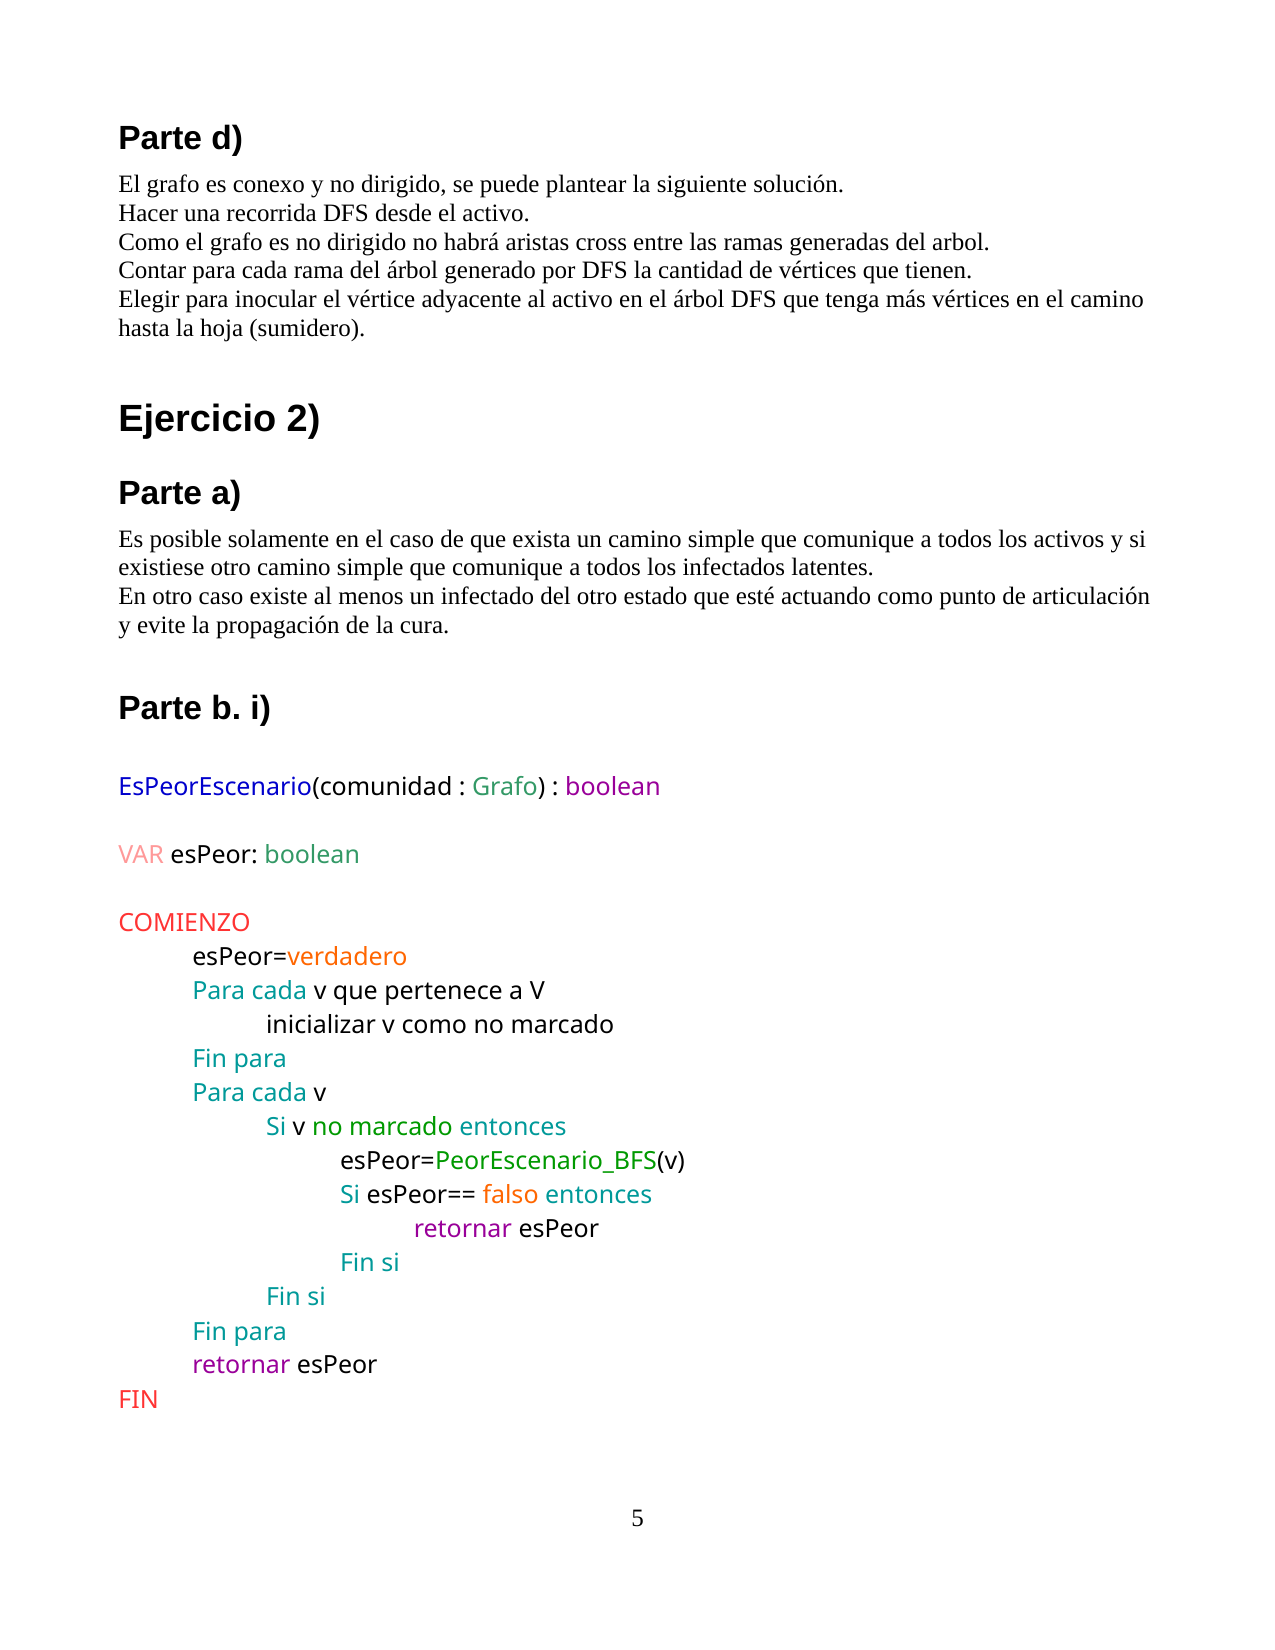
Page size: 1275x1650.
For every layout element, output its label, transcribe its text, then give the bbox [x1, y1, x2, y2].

text Fin para [118, 1313, 1157, 1347]
text En otro caso existe al menos un infectado del otro estado que esté actuando como punto de articulación y evite la propagación de la cura. [118, 581, 1157, 639]
text esPeor=PeorEscenario_BFS(v) [118, 1143, 1157, 1177]
text El grafo es conexo y no dirigido, se puede plantear la siguiente solución. [118, 169, 1157, 198]
text retornar esPeor [118, 1211, 1157, 1245]
text Para cada v que pertenece a V [118, 972, 1157, 1007]
subtitle Ejercicio 2) [118, 396, 1157, 439]
text inicializar v como no marcado [118, 1007, 1157, 1041]
text retornar esPeor [118, 1347, 1157, 1381]
text Elegir para inocular el vértice adyacente al activo en el árbol DFS que tenga más vértices en el camino hasta la hoja (sumidero). [118, 284, 1157, 342]
text Si esPeor== falso entonces [118, 1177, 1157, 1211]
text Hacer una recorrida DFS desde el activo. [118, 198, 1157, 227]
text VAR esPeor: boolean [118, 836, 1157, 870]
text esPeor=verdadero [118, 938, 1157, 972]
text Para cada v [118, 1075, 1157, 1109]
text Es posible solamente en el caso de que exista un camino simple que comunique a todos los activos y si existiese otro camino simple que comunique a todos los infectados latentes. [118, 524, 1157, 581]
text Si v no marcado entonces [118, 1109, 1157, 1143]
text COMIENZO [118, 904, 1157, 938]
text FIN [118, 1381, 1157, 1415]
text EsPeorEscenario(comunidad : Grafo) : boolean [118, 768, 1157, 802]
text Como el grafo es no dirigido no habrá aristas cross entre las ramas generadas del arbol. [118, 227, 1157, 256]
text Contar para cada rama del árbol generado por DFS la cantidad de vértices que tienen. [118, 256, 1157, 284]
text Fin para [118, 1041, 1157, 1075]
subtitle Parte b. i) [118, 688, 1157, 727]
subtitle Parte a) [118, 472, 1157, 511]
text Fin si [118, 1245, 1157, 1279]
subtitle Parte d) [118, 118, 1157, 157]
text Fin si [118, 1279, 1157, 1313]
